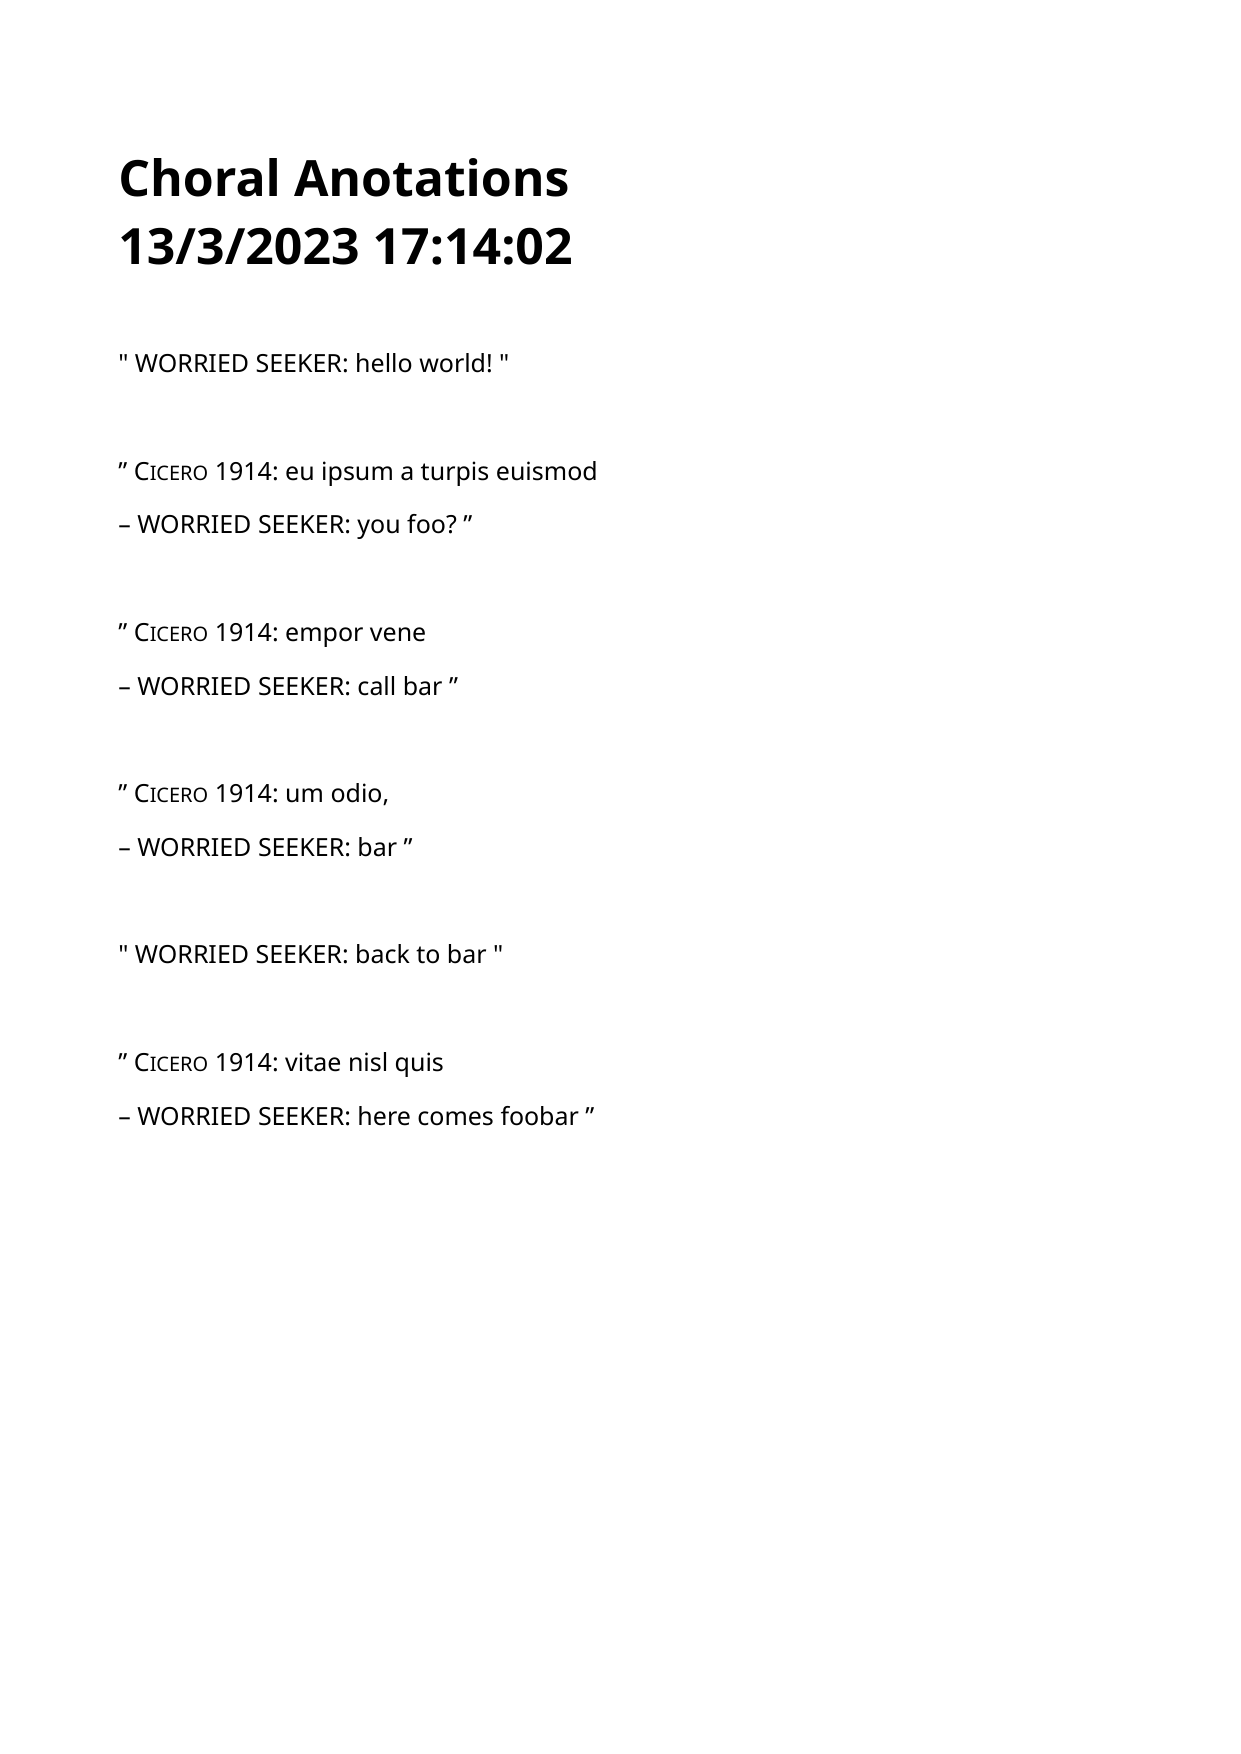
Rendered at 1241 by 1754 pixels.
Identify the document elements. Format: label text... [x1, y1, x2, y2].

subtitle Choral Anotations 13/3/2023 17:14:02 [118, 143, 1122, 279]
text – WORRIED SEEKER: call bar ” [118, 668, 1122, 702]
text ” Cicero 1914: um odio, [118, 776, 1122, 810]
text ” Cicero 1914: eu ipsum a turpis euismod [118, 453, 1122, 487]
text ” Cicero 1914: empor vene [118, 614, 1122, 648]
text – WORRIED SEEKER: here comes foobar ” [118, 1098, 1122, 1132]
text ” Cicero 1914: vitae nisl quis [118, 1044, 1122, 1078]
text – WORRIED SEEKER: bar ” [118, 829, 1122, 863]
text " WORRIED SEEKER: back to bar " [118, 937, 1122, 971]
text " WORRIED SEEKER: hello world! " [118, 346, 1122, 380]
text – WORRIED SEEKER: you foo? ” [118, 507, 1122, 541]
